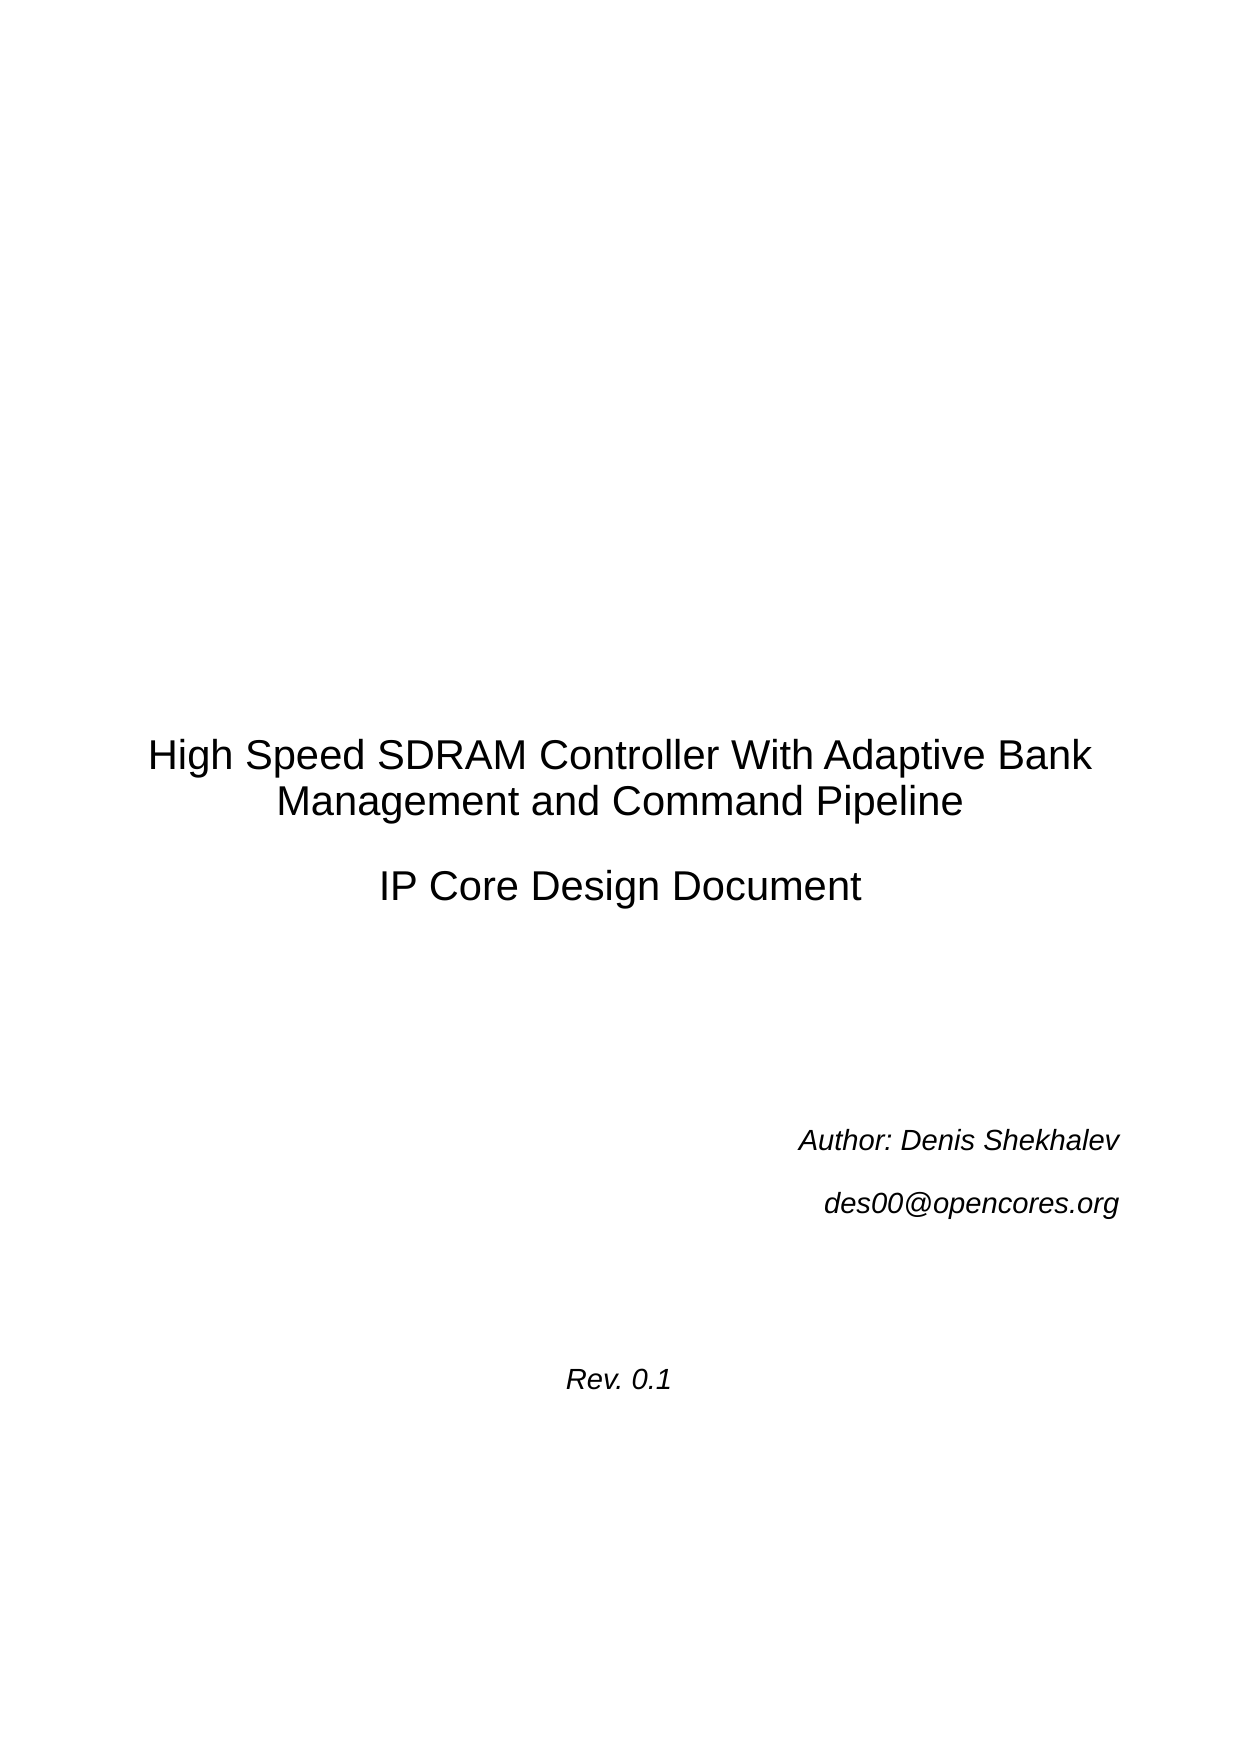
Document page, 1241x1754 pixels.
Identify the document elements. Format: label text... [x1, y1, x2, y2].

title IP Core Design Document [118, 862, 1122, 909]
title High Speed SDRAM Controller With Adaptive Bank Management and Command Pipeline [118, 732, 1122, 825]
subtitle Rev. 0.1 [118, 1363, 1122, 1396]
subtitle Author: Denis Shekhalev [118, 1123, 1122, 1156]
subtitle des00@opencores.org [118, 1187, 1122, 1220]
